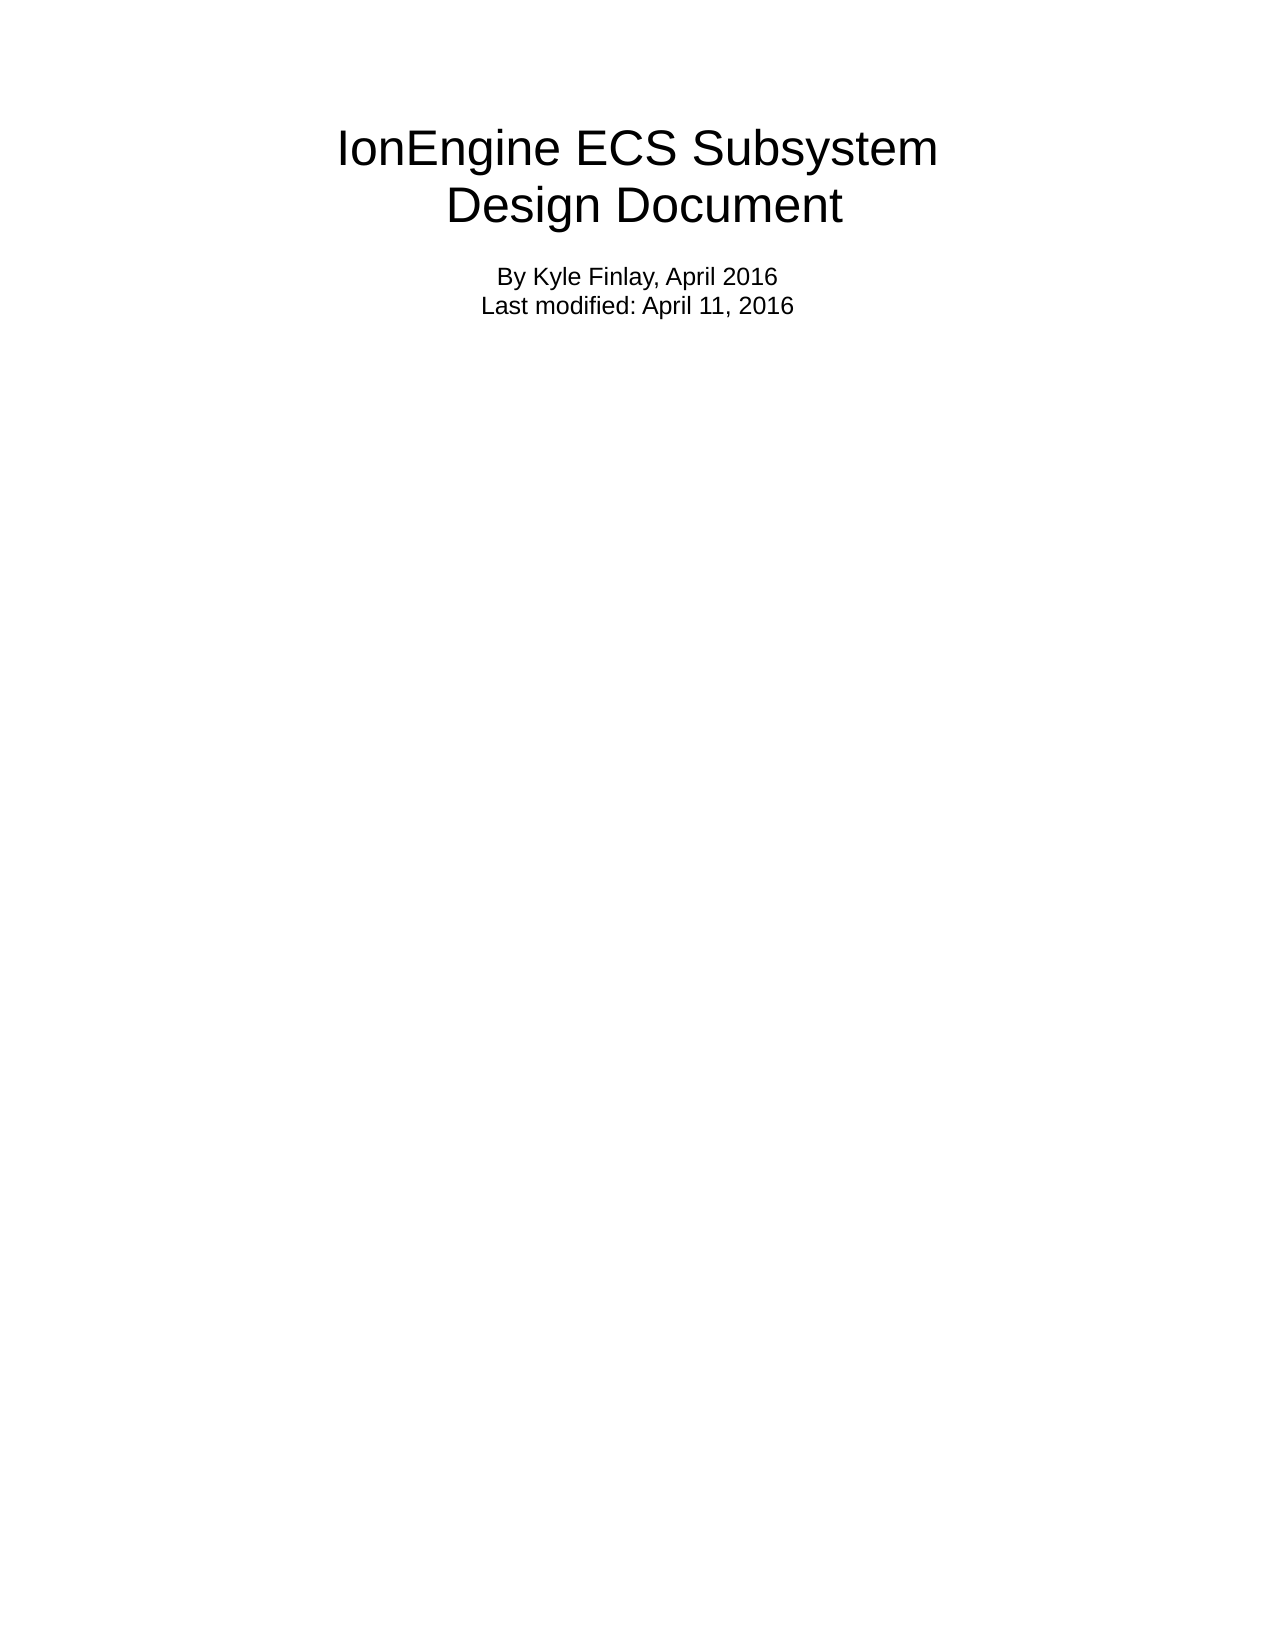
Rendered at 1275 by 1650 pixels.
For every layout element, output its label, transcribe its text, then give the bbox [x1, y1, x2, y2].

text By Kyle Finlay, April 2016 [118, 262, 1157, 291]
text Design Document [118, 176, 1157, 233]
text IonEngine ECS Subsystem [118, 118, 1157, 176]
text Last modified: April 11, 2016 [118, 291, 1157, 319]
